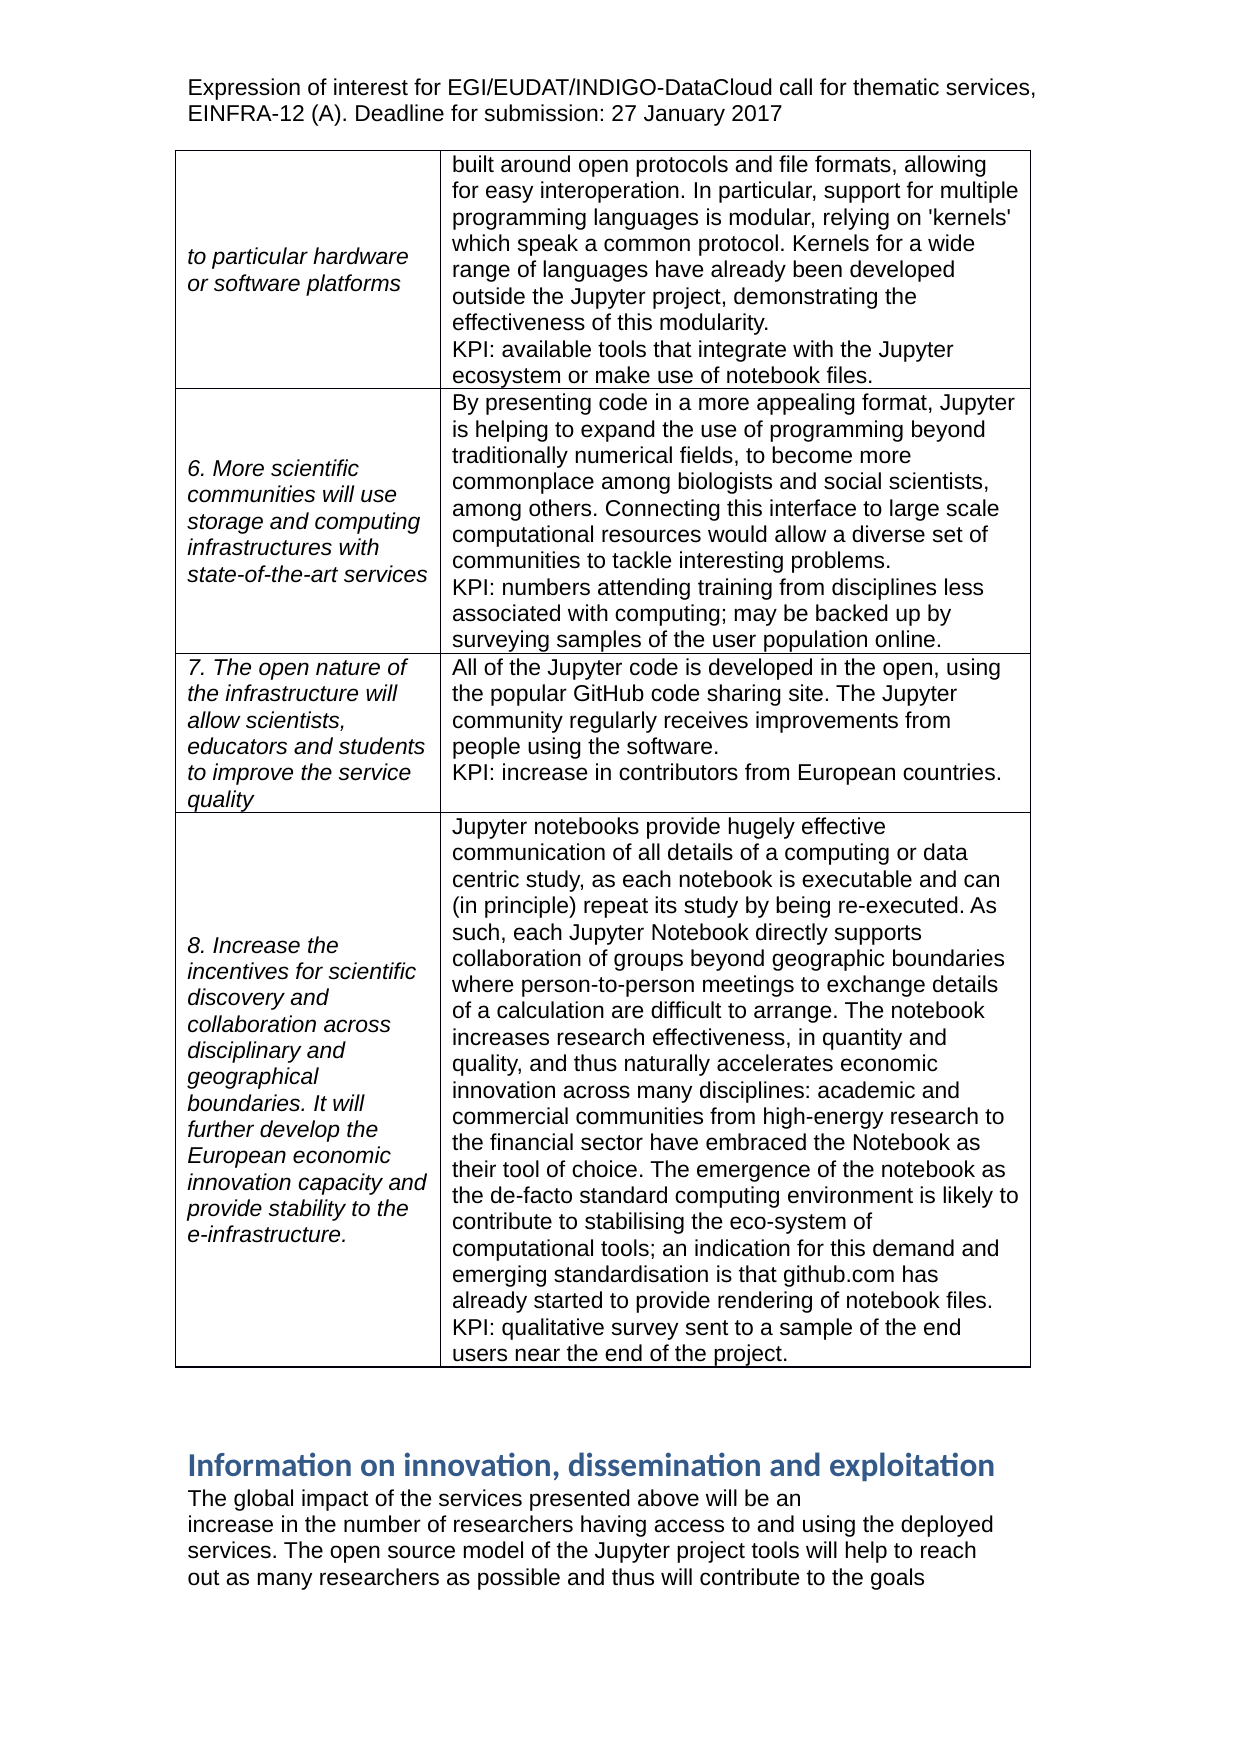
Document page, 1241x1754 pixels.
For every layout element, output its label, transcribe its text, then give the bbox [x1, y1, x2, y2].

text out as many researchers as possible and thus will contribute to the goals [187, 1564, 1053, 1590]
text services. The open source model of the Jupyter project tools will help to reach [187, 1537, 1053, 1564]
table_cell to particular hardware or software platforms [176, 151, 440, 388]
table_cell Jupyter notebooks provide hugely effective communication of all details of a computing or data centric study, as each notebook is executable and can (in principle) repeat its study by being re-executed. As such, each Jupyter Notebook directly supports collaboration of groups beyond geographic boundaries where person-to-person meetings to exchange details of a calculation are difficult to arrange. The notebook increases research effectiveness, in quantity and quality, and thus naturally accelerates economic innovation across many disciplines: academic and commercial communities from high-energy research to the financial sector have embraced the Notebook as their tool of choice. The emergence of the notebook as the de-facto standard computing environment is likely to contribute to stabilising the eco-system of computational tools; an indication for this demand and emerging standardisation is that github.com has already started to provide rendering of notebook files. KPI: qualitative survey sent to a sample of the end users near the end of the project. [441, 813, 1030, 1366]
table_cell 6. More scientific communities will use storage and computing infrastructures with state-of-the-art services [176, 389, 440, 653]
table_cell By presenting code in a more appealing format, Jupyter is helping to expand the use of programming beyond traditionally numerical fields, to become more commonplace among biologists and social scientists, among others. Connecting this interface to large scale computational resources would allow a diverse set of communities to tackle interesting problems. KPI: numbers attending training from disciplines less associated with computing; may be backed up by surveying samples of the user population online. [441, 389, 1030, 653]
table_cell 7. The open nature of the infrastructure will allow scientists, educators and students to improve the service quality [176, 654, 440, 812]
table_cell built around open protocols and file formats, allowing for easy interoperation. In particular, support for multiple programming languages is modular, relying on 'kernels' which speak a common protocol. Kernels for a wide range of languages have already been developed outside the Jupyter project, demonstrating the effectiveness of this modularity. KPI: available tools that integrate with the Jupyter ecosystem or make use of notebook files. [441, 151, 1030, 388]
text The global impact of the services presented above will be an [187, 1484, 1053, 1511]
table_cell 8. Increase the incentives for scientific discovery and collaboration across disciplinary and geographical boundaries. It will further develop the European economic innovation capacity and provide stability to the e-infrastructure. [176, 813, 440, 1366]
text increase in the number of researchers having access to and using the deployed [187, 1511, 1053, 1537]
subtitle Information on innovation, dissemination and exploitation [187, 1444, 1053, 1484]
table_cell All of the Jupyter code is developed in the open, using the popular GitHub code sharing site. The Jupyter community regularly receives improvements from people using the software. KPI: increase in contributors from European countries. [441, 654, 1030, 812]
